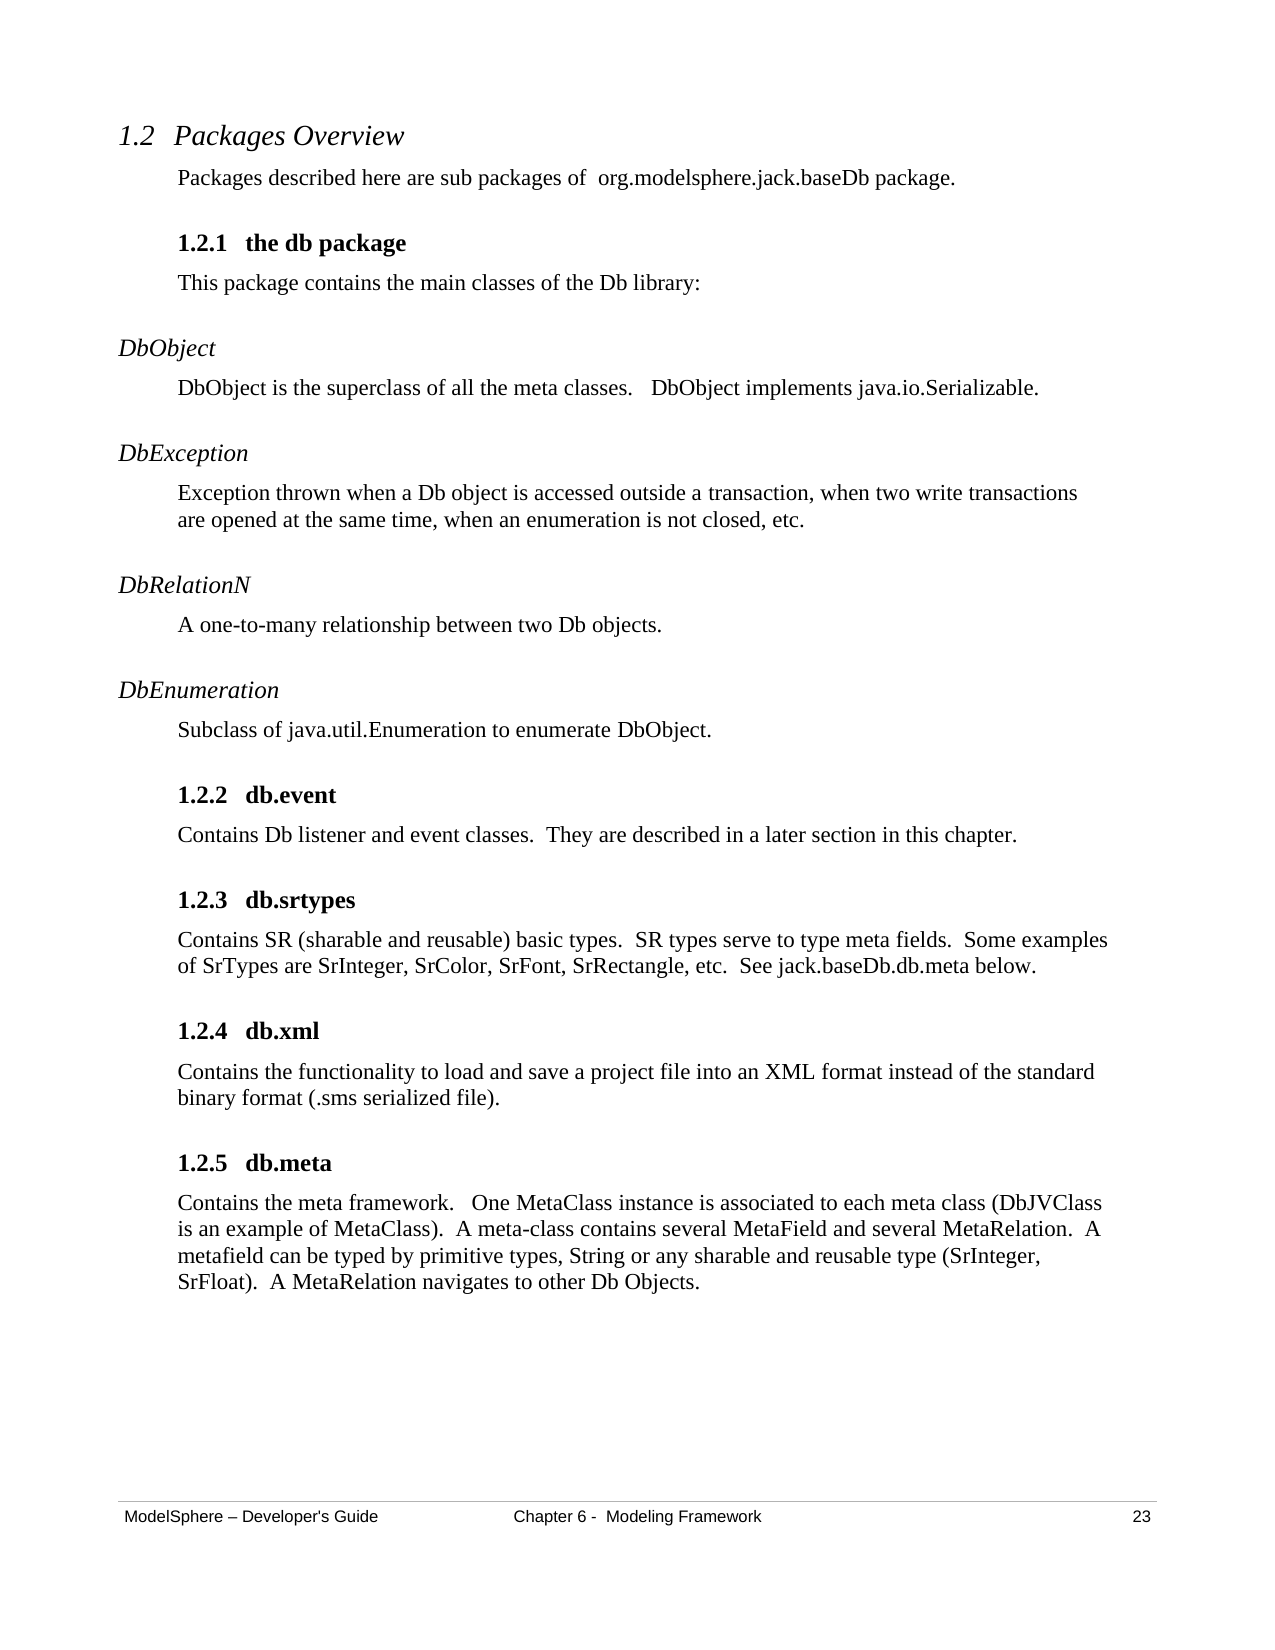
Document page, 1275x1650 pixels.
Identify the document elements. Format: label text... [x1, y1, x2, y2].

text Contains the functionality to load and save a project file into an XML format instead of the standard binary format (.sms serialized file). [177, 1058, 1109, 1110]
subtitle db.srtypes [118, 885, 1157, 914]
text Contains Db listener and event classes. They are described in a later section in this chapter. [177, 821, 1109, 847]
text Exception thrown when a Db object is accessed outside a transaction, when two write transactions are opened at the same time, when an enumeration is not closed, etc. [177, 479, 1109, 532]
subtitle DbRelationN [118, 570, 1157, 598]
text This package contains the main classes of the Db library: [177, 269, 1109, 296]
text DbObject is the superclass of all the meta classes. DbObject implements java.io.Serializable. [177, 374, 1109, 401]
subtitle DbEnumeration [118, 675, 1157, 703]
subtitle the db package [118, 228, 1157, 257]
subtitle Packages Overview [118, 118, 1157, 152]
text Contains SR (sharable and reusable) basic types. SR types serve to type meta fields. Some examples of SrTypes are SrInteger, SrColor, SrFont, SrRectangle, etc. See jack.baseDb.db.meta below. [177, 926, 1109, 979]
subtitle db.event [118, 780, 1157, 809]
text Contains the meta framework. One MetaClass instance is associated to each meta class (DbJVClass is an example of MetaClass). A meta-class contains several MetaField and several MetaRelation. A metafield can be typed by primitive types, String or any sharable and reusable type (SrInteger, SrFloat). A MetaRelation navigates to other Db Objects. [177, 1189, 1109, 1294]
subtitle DbObject [118, 333, 1157, 362]
subtitle db.meta [118, 1148, 1157, 1177]
text Packages described here are sub packages of org.modelsphere.jack.baseDb package. [177, 164, 1109, 191]
subtitle db.xml [118, 1016, 1157, 1045]
text Subclass of java.util.Enumeration to enumerate DbObject. [177, 716, 1109, 742]
subtitle DbException [118, 438, 1157, 467]
text A one-to-many relationship between two Db objects. [177, 611, 1109, 637]
